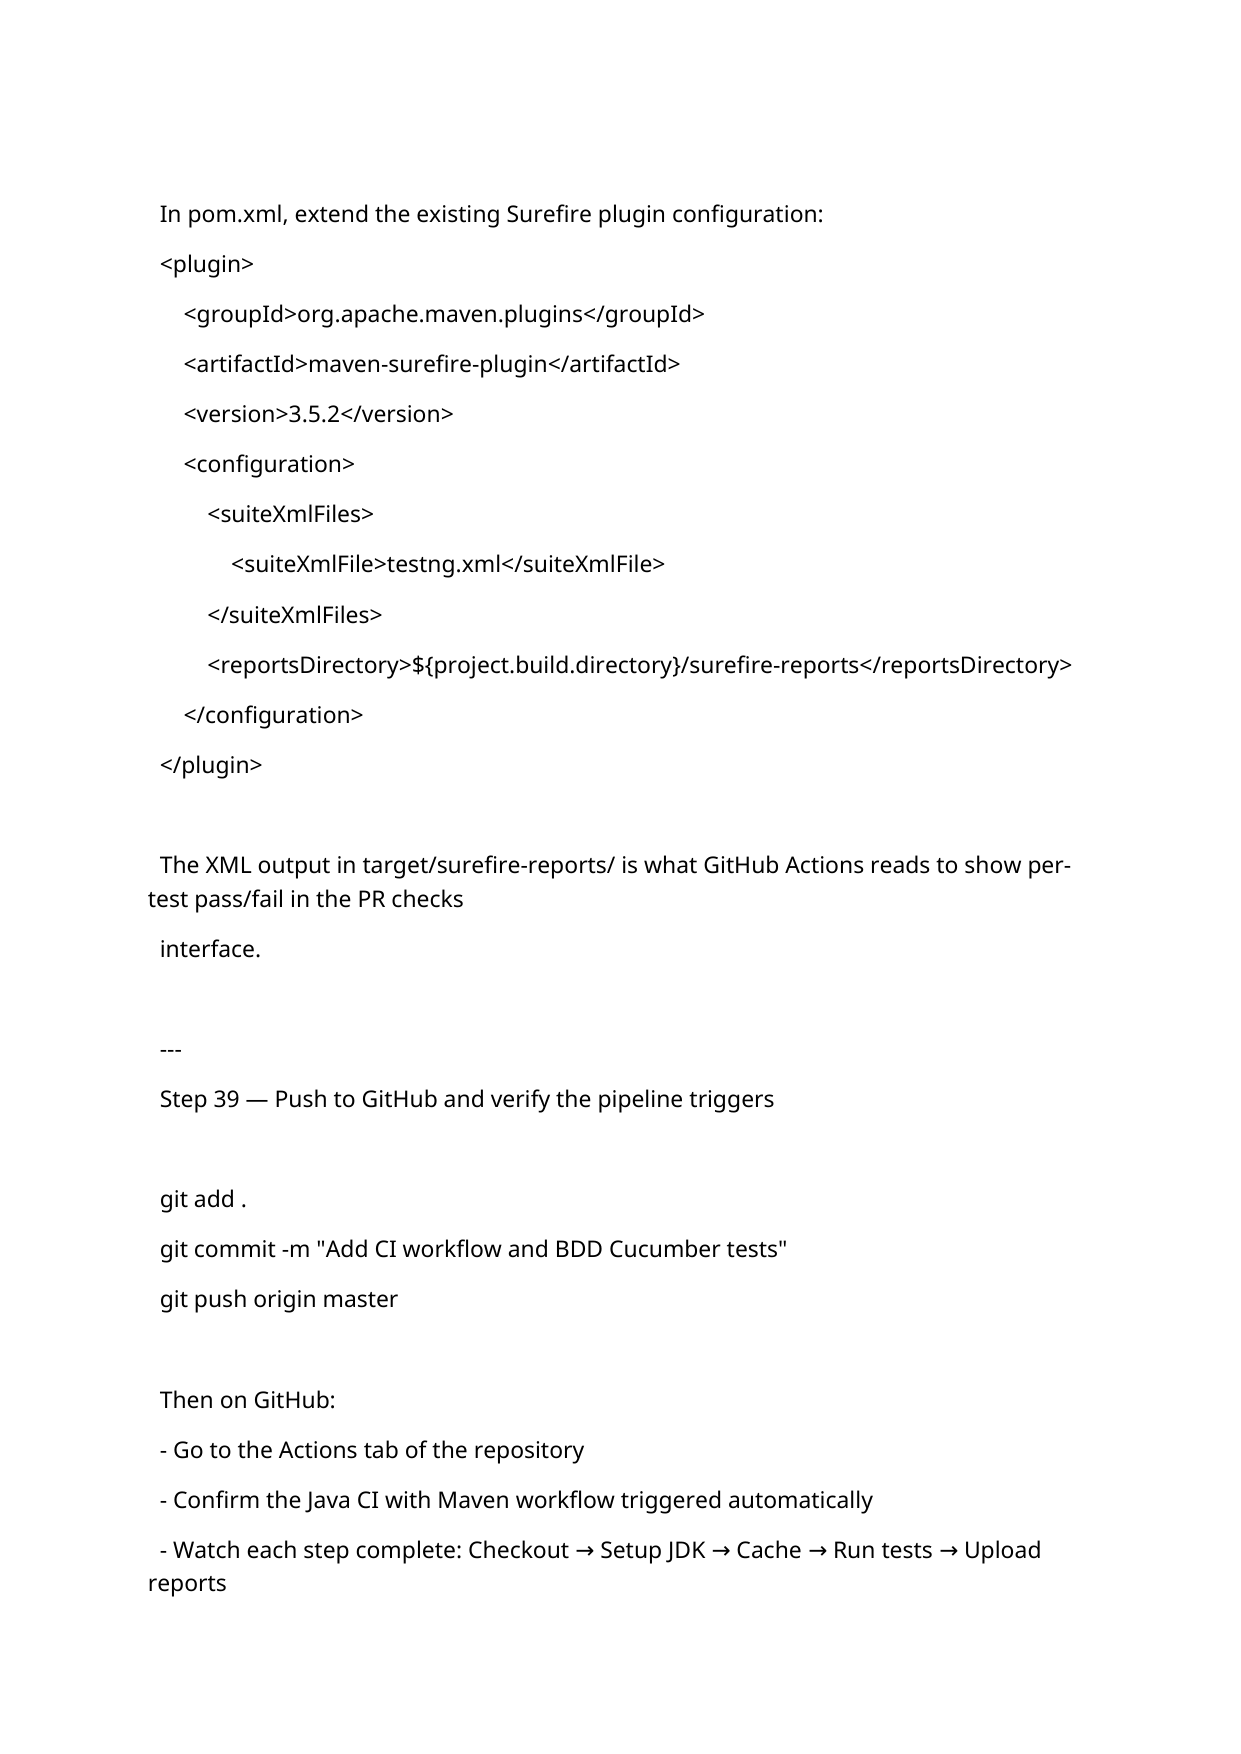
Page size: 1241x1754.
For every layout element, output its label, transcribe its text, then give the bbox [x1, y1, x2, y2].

text <reportsDirectory>${project.build.directory}/surefire-reports</reportsDirectory> [148, 649, 1093, 680]
text Step 39 — Push to GitHub and verify the pipeline triggers [148, 1083, 1093, 1114]
text <configuration> [148, 448, 1093, 479]
text - Go to the Actions tab of the repository [148, 1434, 1093, 1465]
text git push origin master [148, 1283, 1093, 1314]
text </suiteXmlFiles> [148, 598, 1093, 630]
text - Confirm the Java CI with Maven workflow triggered automatically [148, 1484, 1093, 1515]
text git add . [148, 1183, 1093, 1214]
text The XML output in target/surefire-reports/ is what GitHub Actions reads to show per-test pass/fail in the PR checks [148, 849, 1093, 914]
text <artifactId>maven-surefire-plugin</artifactId> [148, 348, 1093, 379]
text Then on GitHub: [148, 1383, 1093, 1415]
text - Watch each step complete: Checkout → Setup JDK → Cache → Run tests → Upload reports [148, 1534, 1093, 1598]
text git commit -m "Add CI workflow and BDD Cucumber tests" [148, 1233, 1093, 1264]
text <suiteXmlFile>testng.xml</suiteXmlFile> [148, 548, 1093, 580]
text </plugin> [148, 749, 1093, 780]
text </configuration> [148, 699, 1093, 730]
text <groupId>org.apache.maven.plugins</groupId> [148, 298, 1093, 329]
text <suiteXmlFiles> [148, 498, 1093, 529]
text <version>3.5.2</version> [148, 398, 1093, 429]
text In pom.xml, extend the existing Surefire plugin configuration: [148, 198, 1093, 229]
text interface. [148, 933, 1093, 964]
text --- [148, 1033, 1093, 1064]
text <plugin> [148, 248, 1093, 279]
